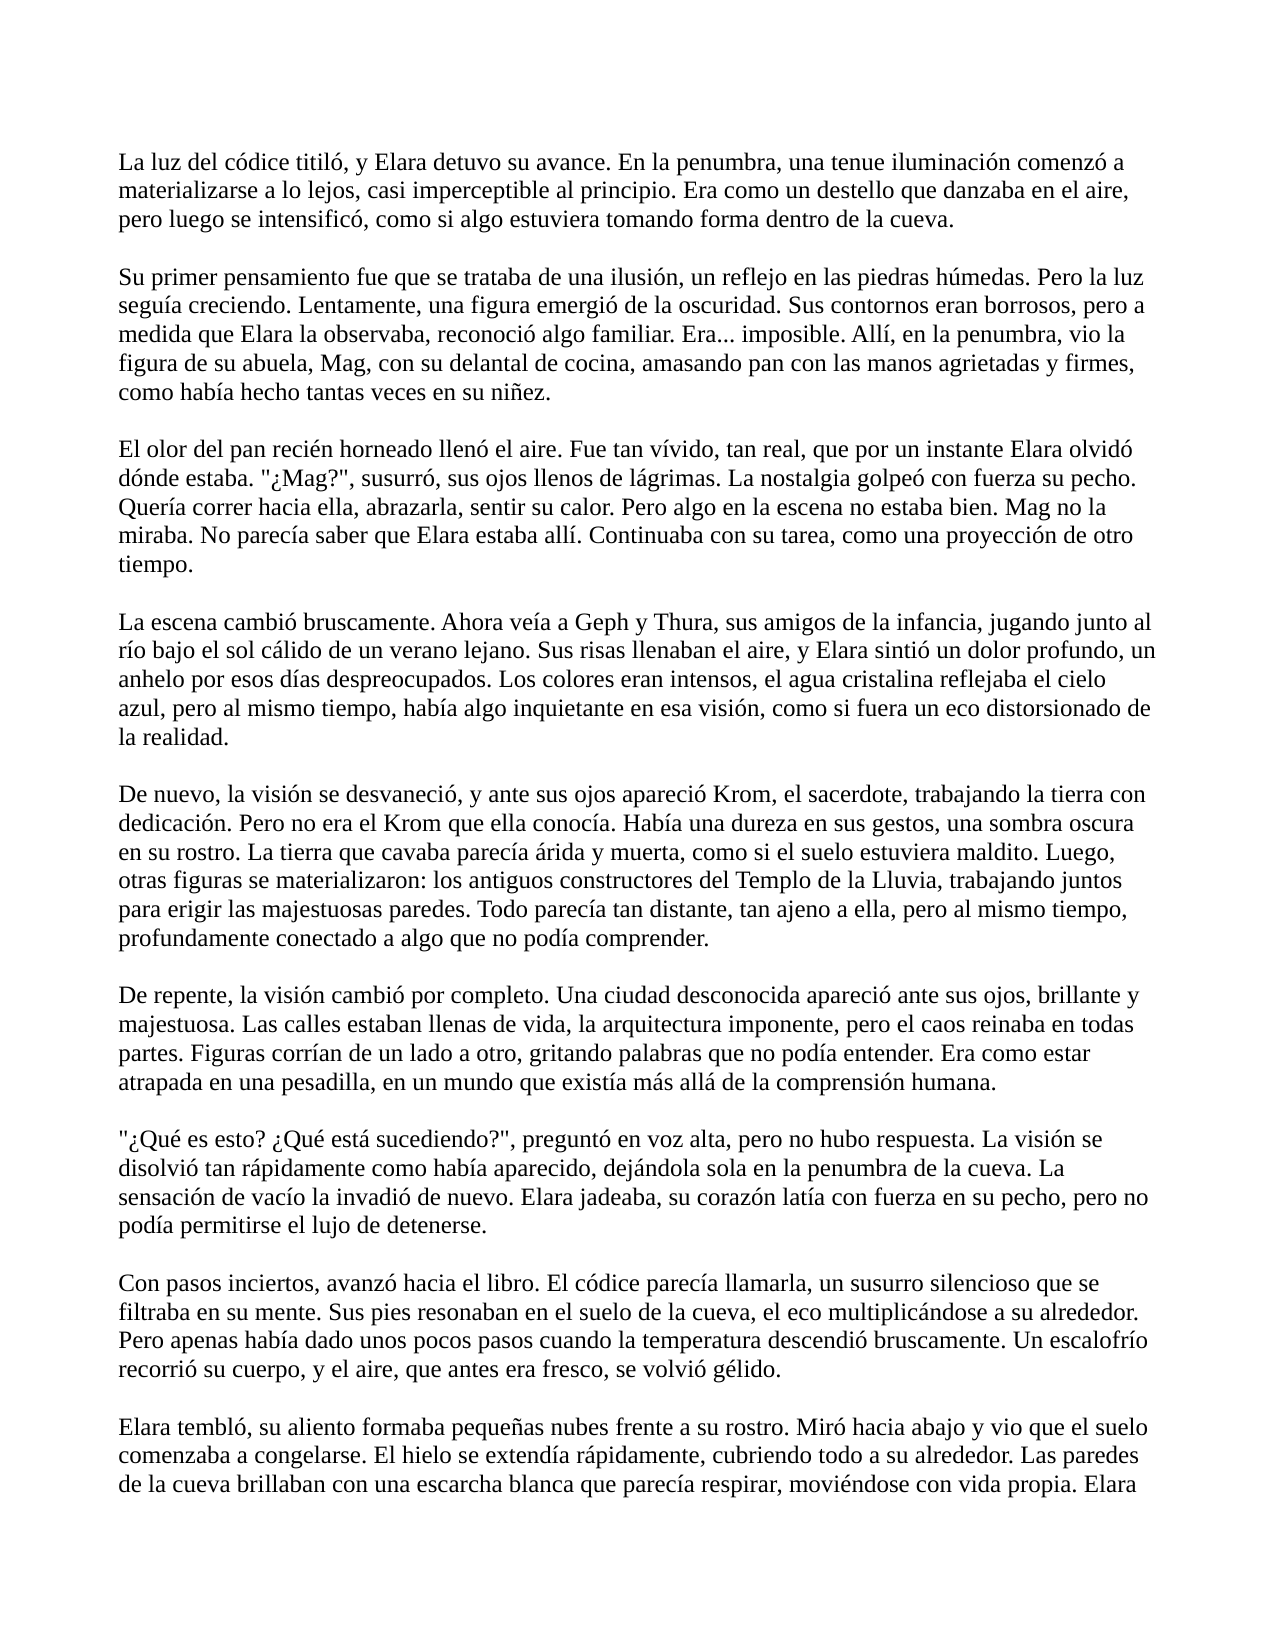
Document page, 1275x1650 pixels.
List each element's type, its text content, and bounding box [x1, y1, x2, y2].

text Elara tembló, su aliento formaba pequeñas nubes frente a su rostro. Miró hacia abajo y vio que el suelo comenzaba a congelarse. El hielo se extendía rápidamente, cubriendo todo a su alrededor. Las paredes de la cueva brillaban con una escarcha blanca que parecía respirar, moviéndose con vida propia. Elara [118, 1412, 1157, 1498]
text Su primer pensamiento fue que se trataba de una ilusión, un reflejo en las piedras húmedas. Pero la luz seguía creciendo. Lentamente, una figura emergió de la oscuridad. Sus contornos eran borrosos, pero a medida que Elara la observaba, reconoció algo familiar. Era... imposible. Allí, en la penumbra, vio la figura de su abuela, Mag, con su delantal de cocina, amasando pan con las manos agrietadas y firmes, como había hecho tantas veces en su niñez. [118, 262, 1157, 406]
text El olor del pan recién horneado llenó el aire. Fue tan vívido, tan real, que por un instante Elara olvidó dónde estaba. "¿Mag?", susurró, sus ojos llenos de lágrimas. La nostalgia golpeó con fuerza su pecho. Quería correr hacia ella, abrazarla, sentir su calor. Pero algo en la escena no estaba bien. Mag no la miraba. No parecía saber que Elara estaba allí. Continuaba con su tarea, como una proyección de otro tiempo. [118, 434, 1157, 578]
text "¿Qué es esto? ¿Qué está sucediendo?", preguntó en voz alta, pero no hubo respuesta. La visión se disolvió tan rápidamente como había aparecido, dejándola sola en la penumbra de la cueva. La sensación de vacío la invadió de nuevo. Elara jadeaba, su corazón latía con fuerza en su pecho, pero no podía permitirse el lujo de detenerse. [118, 1124, 1157, 1239]
text De repente, la visión cambió por completo. Una ciudad desconocida apareció ante sus ojos, brillante y majestuosa. Las calles estaban llenas de vida, la arquitectura imponente, pero el caos reinaba en todas partes. Figuras corrían de un lado a otro, gritando palabras que no podía entender. Era como estar atrapada en una pesadilla, en un mundo que existía más allá de la comprensión humana. [118, 981, 1157, 1096]
text De nuevo, la visión se desvaneció, y ante sus ojos apareció Krom, el sacerdote, trabajando la tierra con dedicación. Pero no era el Krom que ella conocía. Había una dureza en sus gestos, una sombra oscura en su rostro. La tierra que cavaba parecía árida y muerta, como si el suelo estuviera maldito. Luego, otras figuras se materializaron: los antiguos constructores del Templo de la Lluvia, trabajando juntos para erigir las majestuosas paredes. Todo parecía tan distante, tan ajeno a ella, pero al mismo tiempo, profundamente conectado a algo que no podía comprender. [118, 779, 1157, 952]
text La luz del códice titiló, y Elara detuvo su avance. En la penumbra, una tenue iluminación comenzó a materializarse a lo lejos, casi imperceptible al principio. Era como un destello que danzaba en el aire, pero luego se intensificó, como si algo estuviera tomando forma dentro de la cueva. [118, 147, 1157, 233]
text La escena cambió bruscamente. Ahora veía a Geph y Thura, sus amigos de la infancia, jugando junto al río bajo el sol cálido de un verano lejano. Sus risas llenaban el aire, y Elara sintió un dolor profundo, un anhelo por esos días despreocupados. Los colores eran intensos, el agua cristalina reflejaba el cielo azul, pero al mismo tiempo, había algo inquietante en esa visión, como si fuera un eco distorsionado de la realidad. [118, 607, 1157, 751]
text Con pasos inciertos, avanzó hacia el libro. El códice parecía llamarla, un susurro silencioso que se filtraba en su mente. Sus pies resonaban en el suelo de la cueva, el eco multiplicándose a su alrededor. Pero apenas había dado unos pocos pasos cuando la temperatura descendió bruscamente. Un escalofrío recorrió su cuerpo, y el aire, que antes era fresco, se volvió gélido. [118, 1268, 1157, 1383]
